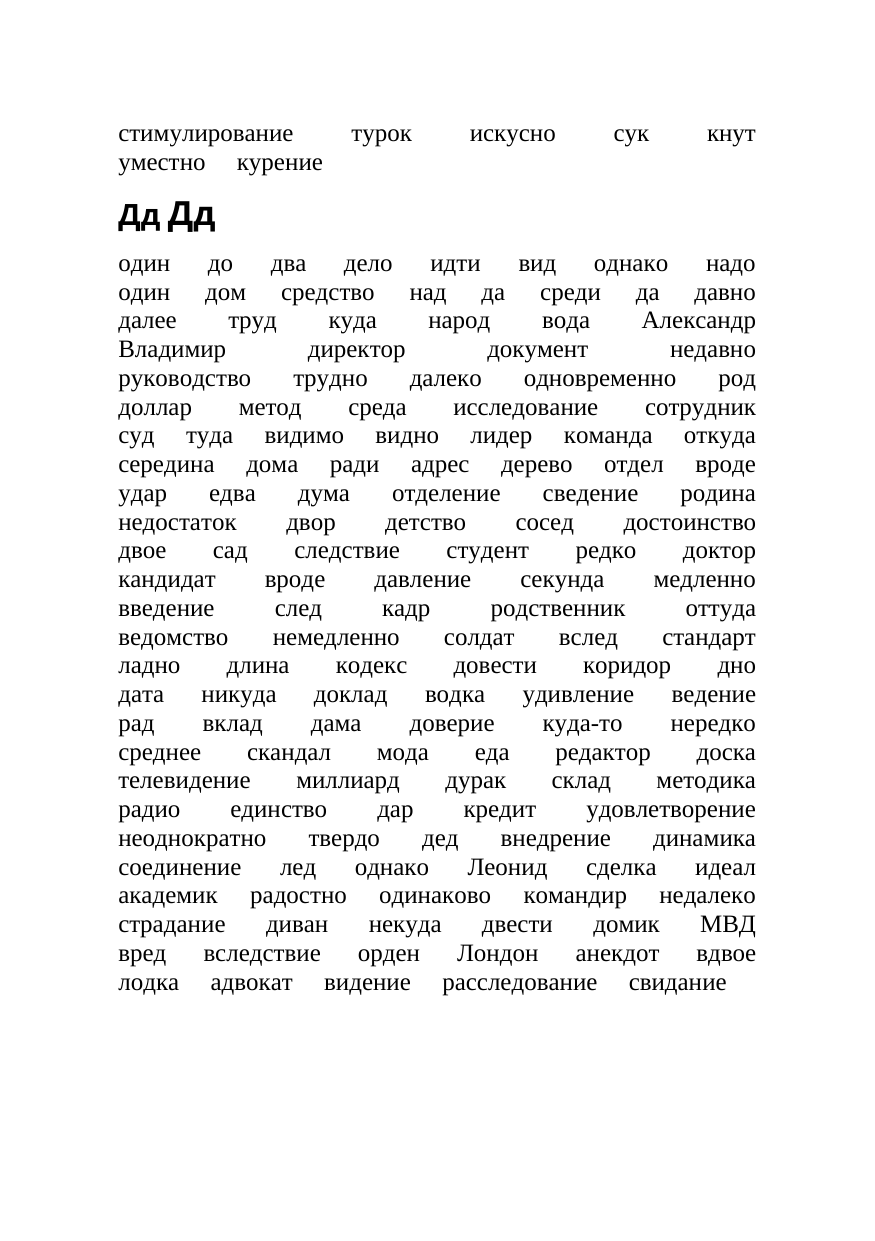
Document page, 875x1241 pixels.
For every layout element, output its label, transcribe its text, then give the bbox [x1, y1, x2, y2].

subtitle Дд Дд [118, 190, 756, 236]
text стимулирование турок искусно сук кнут уместно курение [118, 118, 756, 176]
text один до два дело идти вид однако надо один дом средство над да среди да давно далее труд куда народ вода Александр Владимир директор документ недавно руководство трудно далеко одновременно род доллар метод среда исследование сотрудник суд туда видимо видно лидер команда откуда середина дома ради адрес дерево отдел вроде удар едва дума отделение сведение родина недостаток двор детство сосед достоинство двое сад следствие студент редко доктор кандидат вроде давление секунда медленно введение след кадр родственник оттуда ведомство немедленно солдат вслед стандарт ладно длина кодекс довести коридор дно дата никуда доклад водка удивление ведение рад вклад дама доверие куда-то нередко среднее скандал мода еда редактор доска телевидение миллиард дурак склад методика радио единство дар кредит удовлетворение неоднократно твердо дед внедрение динамика соединение лед однако Леонид сделка идеал академик радостно одинаково командир недалеко страдание диван некуда двести домик МВД вред вследствие орден Лондон анекдот вдвое лодка адвокат видение расследование свидание [118, 248, 756, 996]
